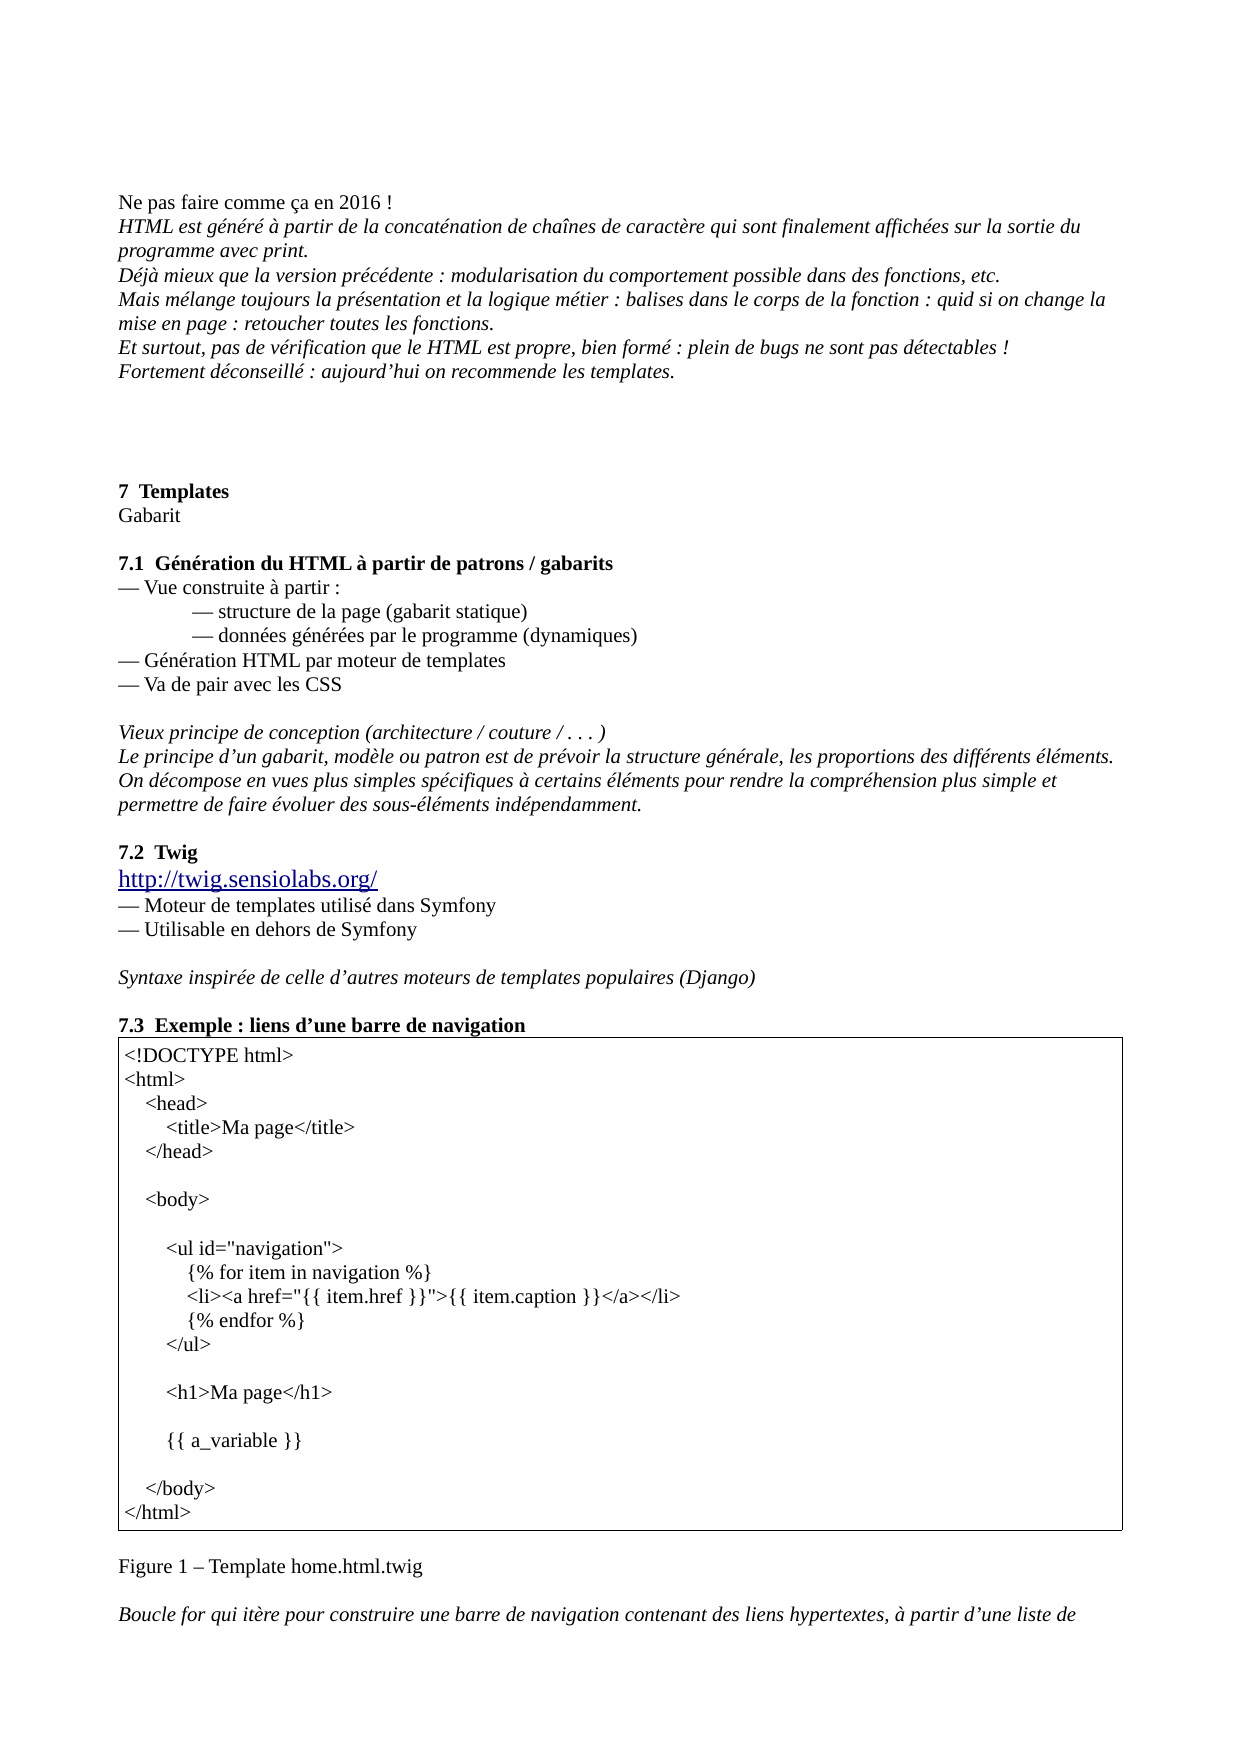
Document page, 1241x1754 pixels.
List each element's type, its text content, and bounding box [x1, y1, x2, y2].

text 7.1 Génération du HTML à partir de patrons / gabarits [118, 551, 1122, 575]
table_header <!DOCTYPE html> <html> <head> <title>Ma page</title> </head> <body> <ul id="navigation"> {% for item in navigation %} <li><a href="{{ item.href }}">{{ item.caption }}</a></li> {% endfor %} </ul> <h1>Ma page</h1> {{ a_variable }} </body> </html> [119, 1038, 1122, 1530]
text — Vue construite à partir : [118, 575, 1122, 599]
text Gabarit [118, 503, 1122, 527]
text — structure de la page (gabarit statique) [118, 599, 1122, 623]
text Mais mélange toujours la présentation et la logique métier : balises dans le corps de la fonction : quid si on change la mise en page : retoucher toutes les fonctions. [118, 287, 1122, 335]
text — données générées par le programme (dynamiques) [118, 623, 1122, 647]
text — Génération HTML par moteur de templates [118, 647, 1122, 672]
text Vieux principe de conception (architecture / couture / . . . ) [118, 720, 1122, 744]
text — Va de pair avec les CSS [118, 672, 1122, 696]
text Fortement déconseillé : aujourd’hui on recommende les templates. [118, 359, 1122, 383]
text Boucle for qui itère pour construire une barre de navigation contenant des liens hypertextes, à partir d’une liste de [118, 1602, 1122, 1626]
text — Utilisable en dehors de Symfony [118, 917, 1122, 941]
text Figure 1 – Template home.html.twig [118, 1554, 1122, 1578]
text http://twig.sensiolabs.org/ [118, 864, 1122, 893]
text Syntaxe inspirée de celle d’autres moteurs de templates populaires (Django) [118, 965, 1122, 989]
text Déjà mieux que la version précédente : modularisation du comportement possible dans des fonctions, etc. [118, 262, 1122, 287]
text 7.2 Twig [118, 840, 1122, 864]
text Et surtout, pas de vérification que le HTML est propre, bien formé : plein de bugs ne sont pas détectables ! [118, 335, 1122, 359]
text Ne pas faire comme ça en 2016 ! [118, 190, 1122, 214]
text — Moteur de templates utilisé dans Symfony [118, 893, 1122, 917]
text Le principe d’un gabarit, modèle ou patron est de prévoir la structure générale, les proportions des différents éléments. [118, 744, 1122, 768]
text On décompose en vues plus simples spécifiques à certains éléments pour rendre la compréhension plus simple et permettre de faire évoluer des sous-éléments indépendamment. [118, 768, 1122, 816]
text 7 Templates [118, 479, 1122, 503]
text HTML est généré à partir de la concaténation de chaînes de caractère qui sont finalement affichées sur la sortie du programme avec print. [118, 214, 1122, 262]
text 7.3 Exemple : liens d’une barre de navigation [118, 1013, 1122, 1037]
